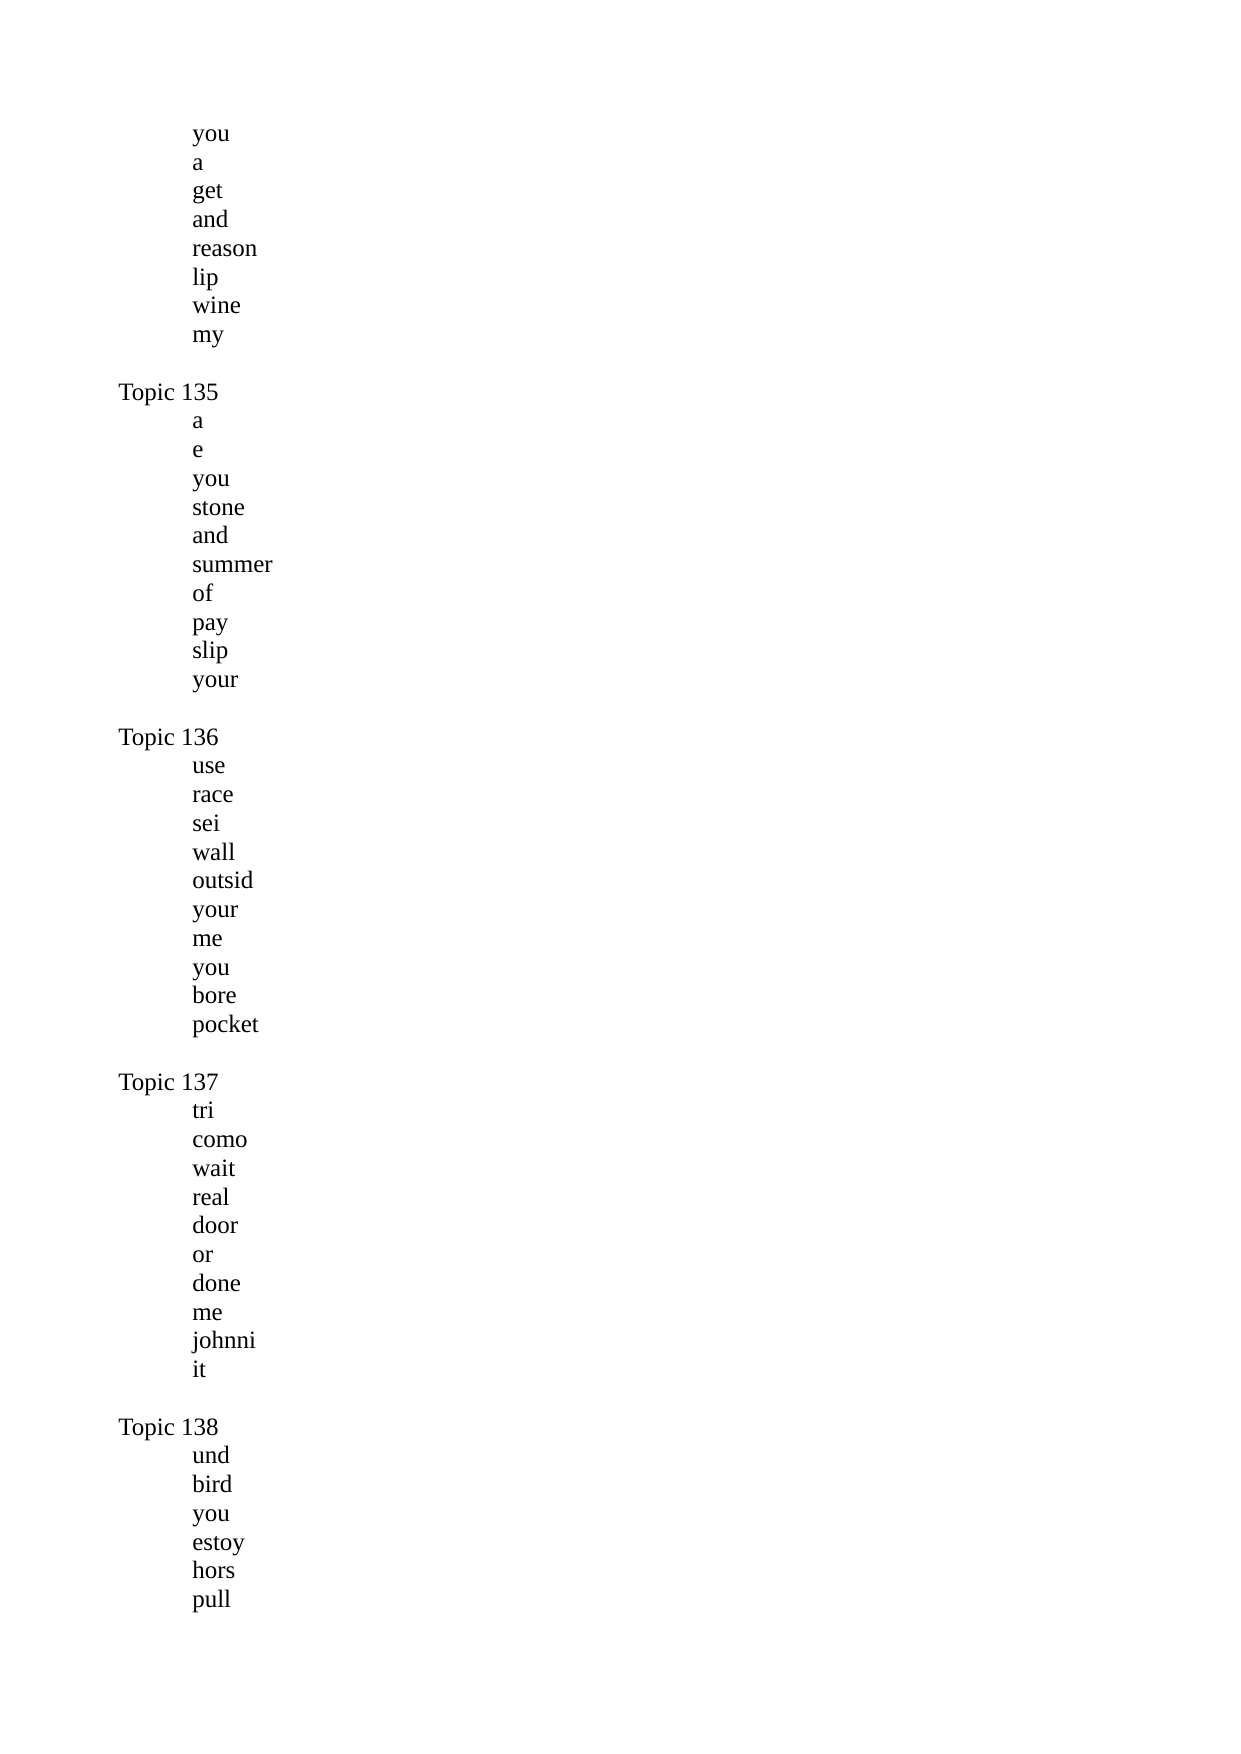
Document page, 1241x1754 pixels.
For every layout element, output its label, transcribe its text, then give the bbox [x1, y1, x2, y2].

text and [118, 521, 1122, 549]
text wall [118, 837, 1122, 866]
text me [118, 923, 1122, 952]
text race [118, 779, 1122, 808]
text done [118, 1268, 1122, 1297]
text you [118, 952, 1122, 981]
text wait [118, 1153, 1122, 1182]
text estoy [118, 1527, 1122, 1556]
text und [118, 1441, 1122, 1469]
text pocket [118, 1009, 1122, 1038]
text use [118, 751, 1122, 779]
text of [118, 578, 1122, 607]
text and [118, 204, 1122, 233]
text door [118, 1211, 1122, 1239]
text a [118, 147, 1122, 176]
text e [118, 434, 1122, 463]
text reason [118, 233, 1122, 262]
text lip [118, 262, 1122, 291]
text get [118, 176, 1122, 204]
text Topic 137 [118, 1067, 1122, 1096]
text Topic 135 [118, 377, 1122, 406]
text wine [118, 291, 1122, 319]
text tri [118, 1096, 1122, 1124]
text a [118, 406, 1122, 434]
text slip [118, 636, 1122, 664]
text it [118, 1354, 1122, 1383]
text your [118, 664, 1122, 693]
text you [118, 463, 1122, 492]
text stone [118, 492, 1122, 521]
text summer [118, 549, 1122, 578]
text hors [118, 1556, 1122, 1584]
text como [118, 1124, 1122, 1153]
text you [118, 1498, 1122, 1527]
text pay [118, 607, 1122, 636]
text Topic 136 [118, 722, 1122, 751]
text you [118, 118, 1122, 147]
text my [118, 319, 1122, 348]
text or [118, 1239, 1122, 1268]
text real [118, 1182, 1122, 1211]
text your [118, 894, 1122, 923]
text sei [118, 808, 1122, 837]
text johnni [118, 1326, 1122, 1354]
text pull [118, 1584, 1122, 1613]
text bird [118, 1469, 1122, 1498]
text me [118, 1297, 1122, 1326]
text Topic 138 [118, 1412, 1122, 1441]
text bore [118, 981, 1122, 1009]
text outsid [118, 866, 1122, 894]
